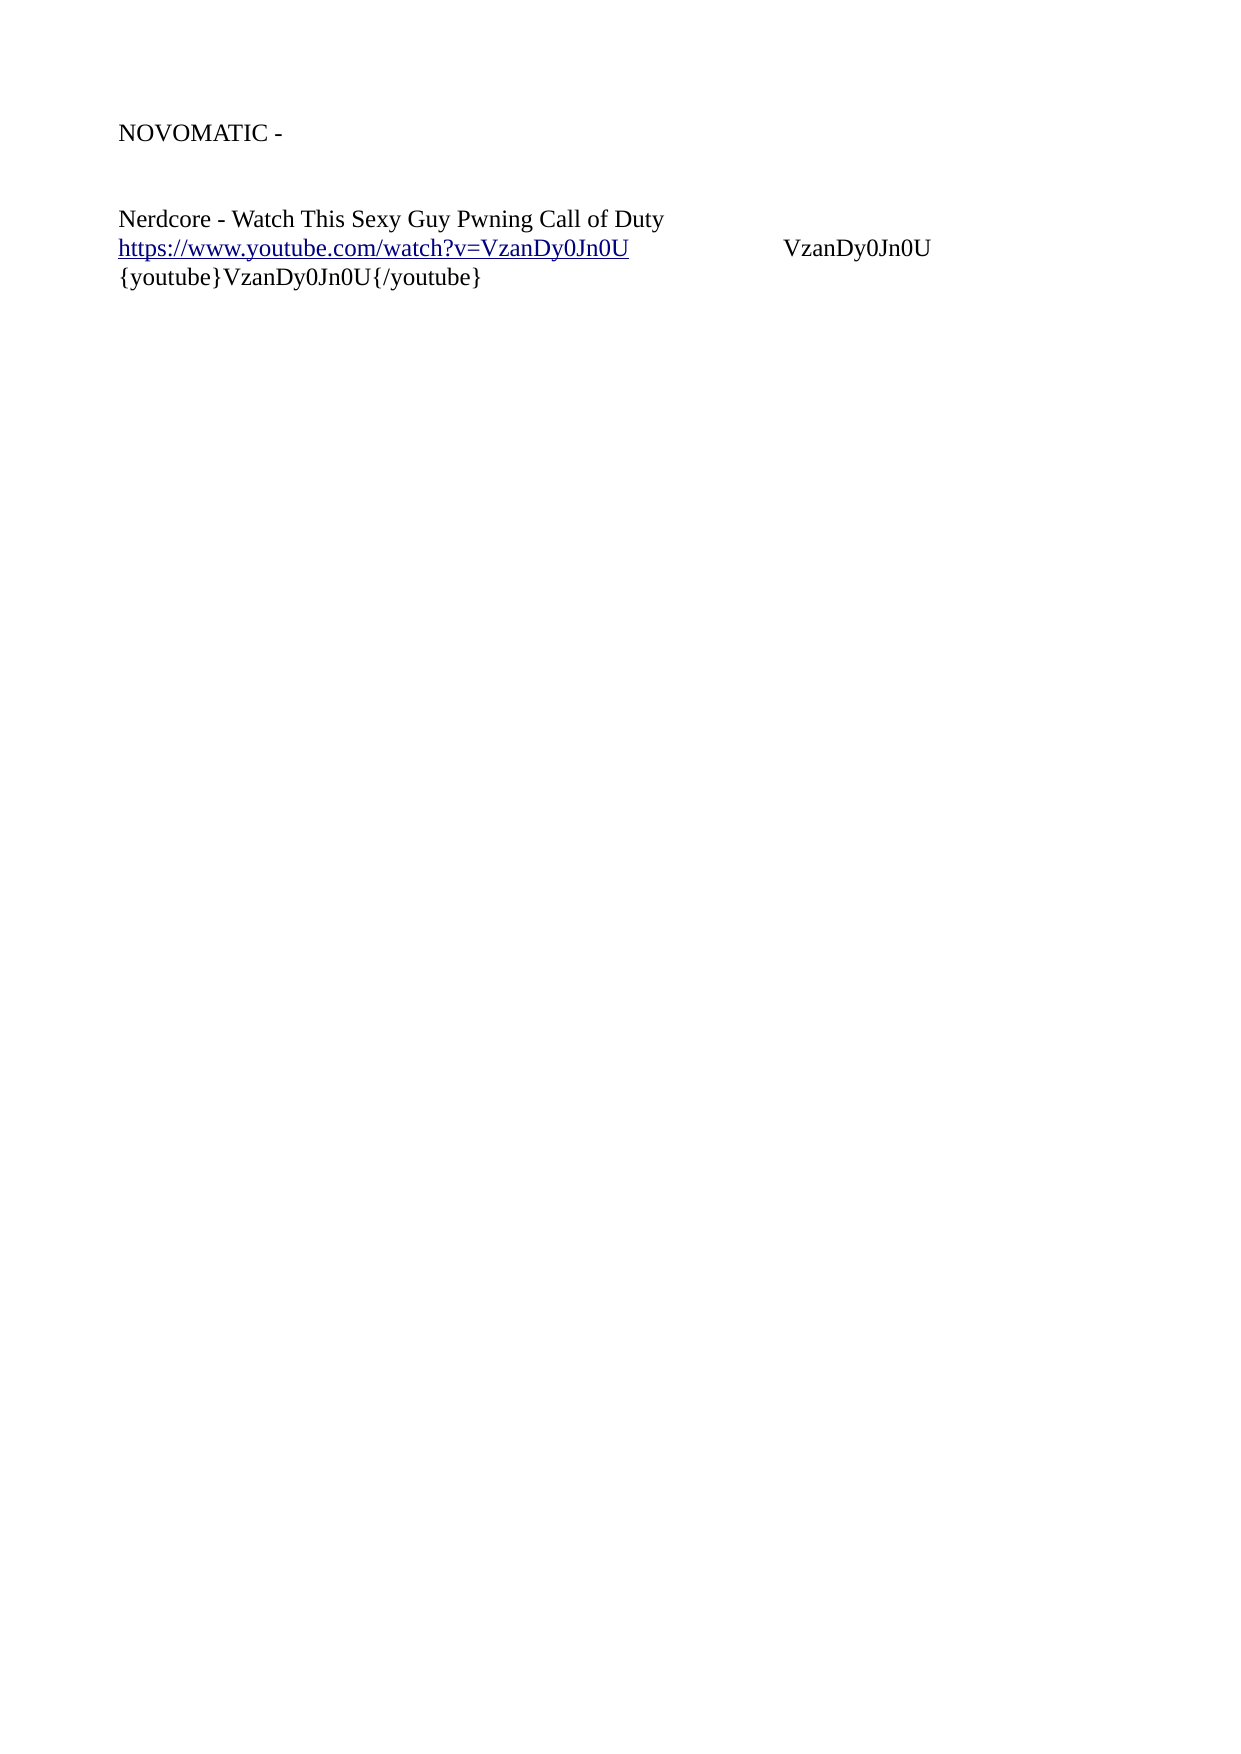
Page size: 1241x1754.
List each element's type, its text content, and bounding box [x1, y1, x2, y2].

text https://www.youtube.com/watch?v=VzanDy0Jn0U VzanDy0Jn0U [118, 233, 1122, 262]
text NOVOMATIC - [118, 118, 1122, 147]
text Nerdcore - Watch This Sexy Guy Pwning Call of Duty [118, 204, 1122, 233]
text {youtube}VzanDy0Jn0U{/youtube} [118, 262, 1122, 291]
